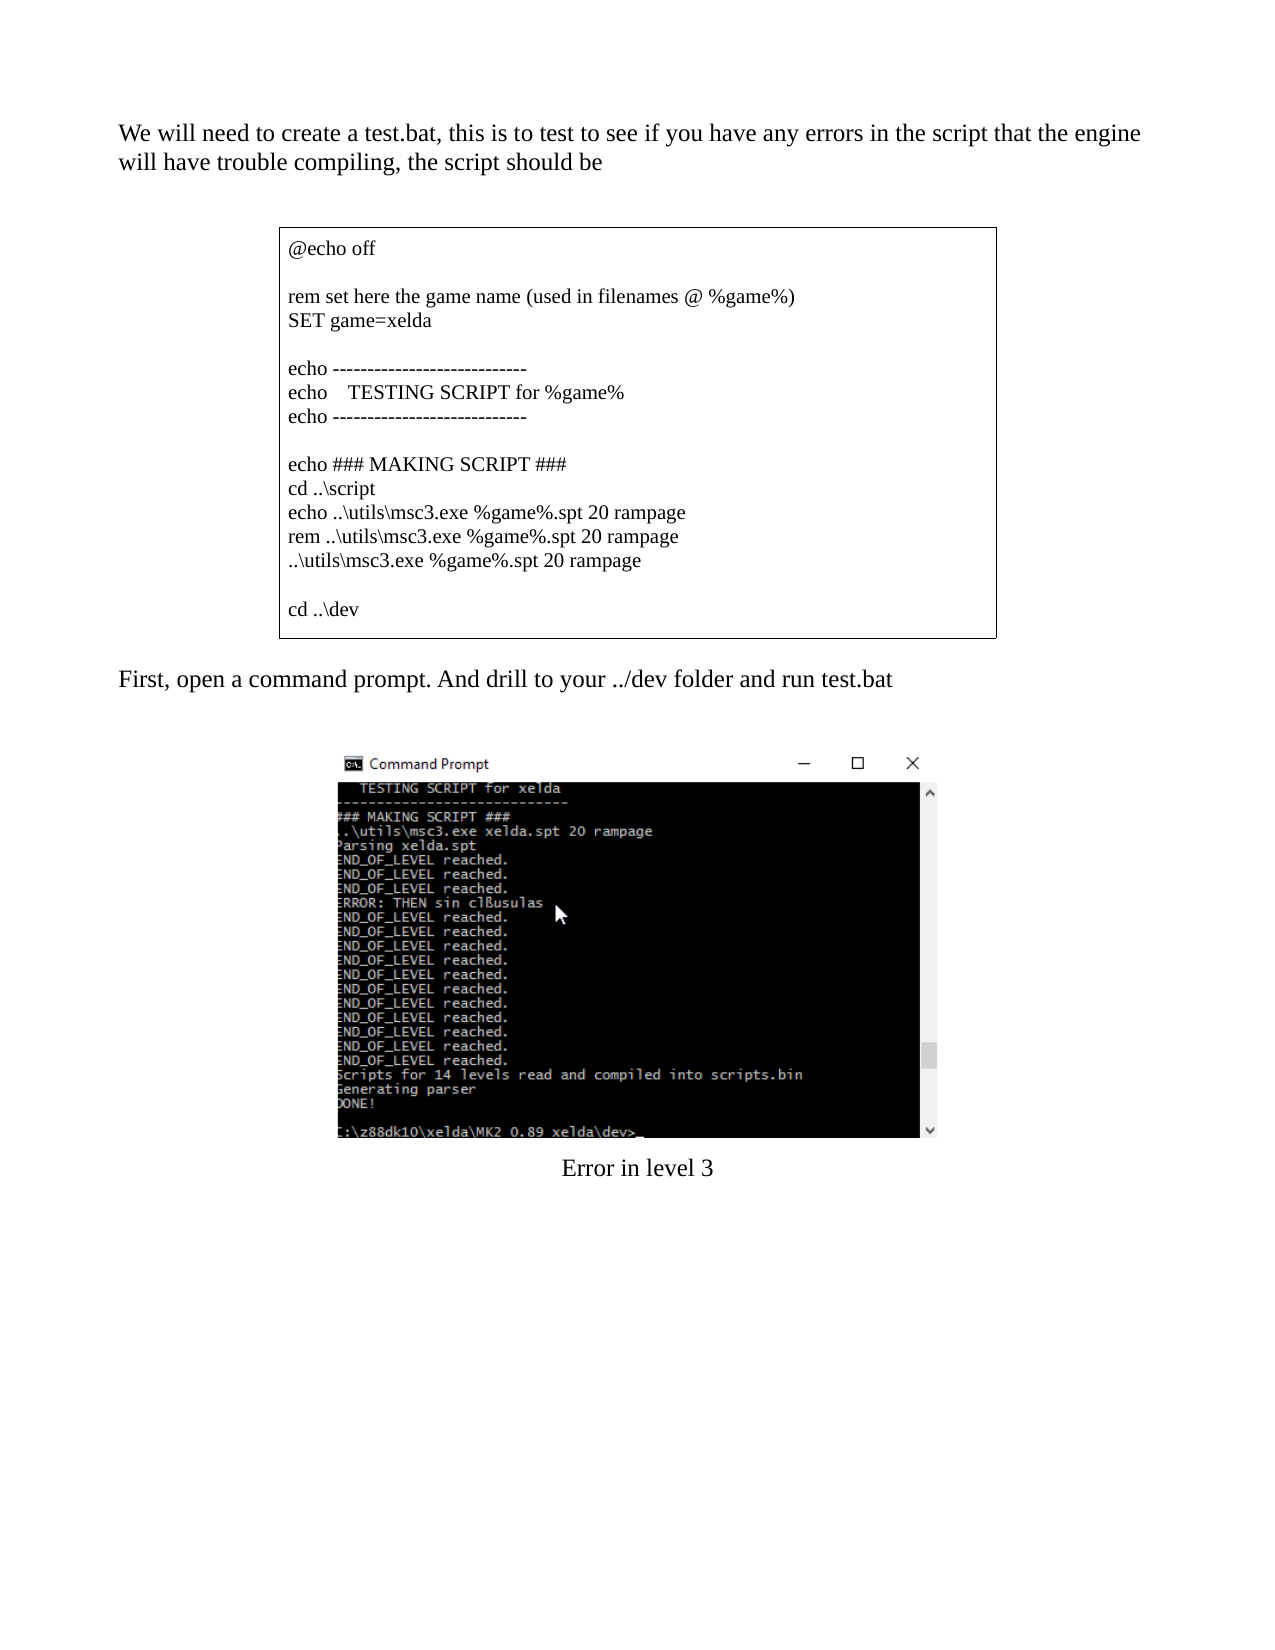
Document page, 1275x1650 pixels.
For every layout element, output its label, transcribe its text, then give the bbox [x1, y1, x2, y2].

text echo ### MAKING SCRIPT ### [288, 452, 987, 476]
picture [337, 750, 938, 1138]
text echo TESTING SCRIPT for %game% [288, 380, 987, 404]
text ..\utils\msc3.exe %game%.spt 20 rampage [288, 548, 987, 572]
text rem ..\utils\msc3.exe %game%.spt 20 rampage [288, 524, 987, 548]
text Error in level 3 [118, 1153, 1157, 1182]
text SET game=xelda [288, 308, 987, 332]
text First, open a command prompt. And drill to your ../dev folder and run test.bat [118, 664, 1157, 693]
text @echo off [288, 236, 987, 259]
text cd ..\dev [288, 596, 987, 621]
text echo ---------------------------- [288, 356, 987, 380]
text rem set here the game name (used in filenames @ %game%) [288, 284, 987, 308]
text echo ---------------------------- [288, 404, 987, 428]
text We will need to create a test.bat, this is to test to see if you have any errors in the script that the engine will have trouble compiling, the script should be [118, 118, 1157, 176]
text cd ..\script [288, 476, 987, 500]
text echo ..\utils\msc3.exe %game%.spt 20 rampage [288, 500, 987, 524]
